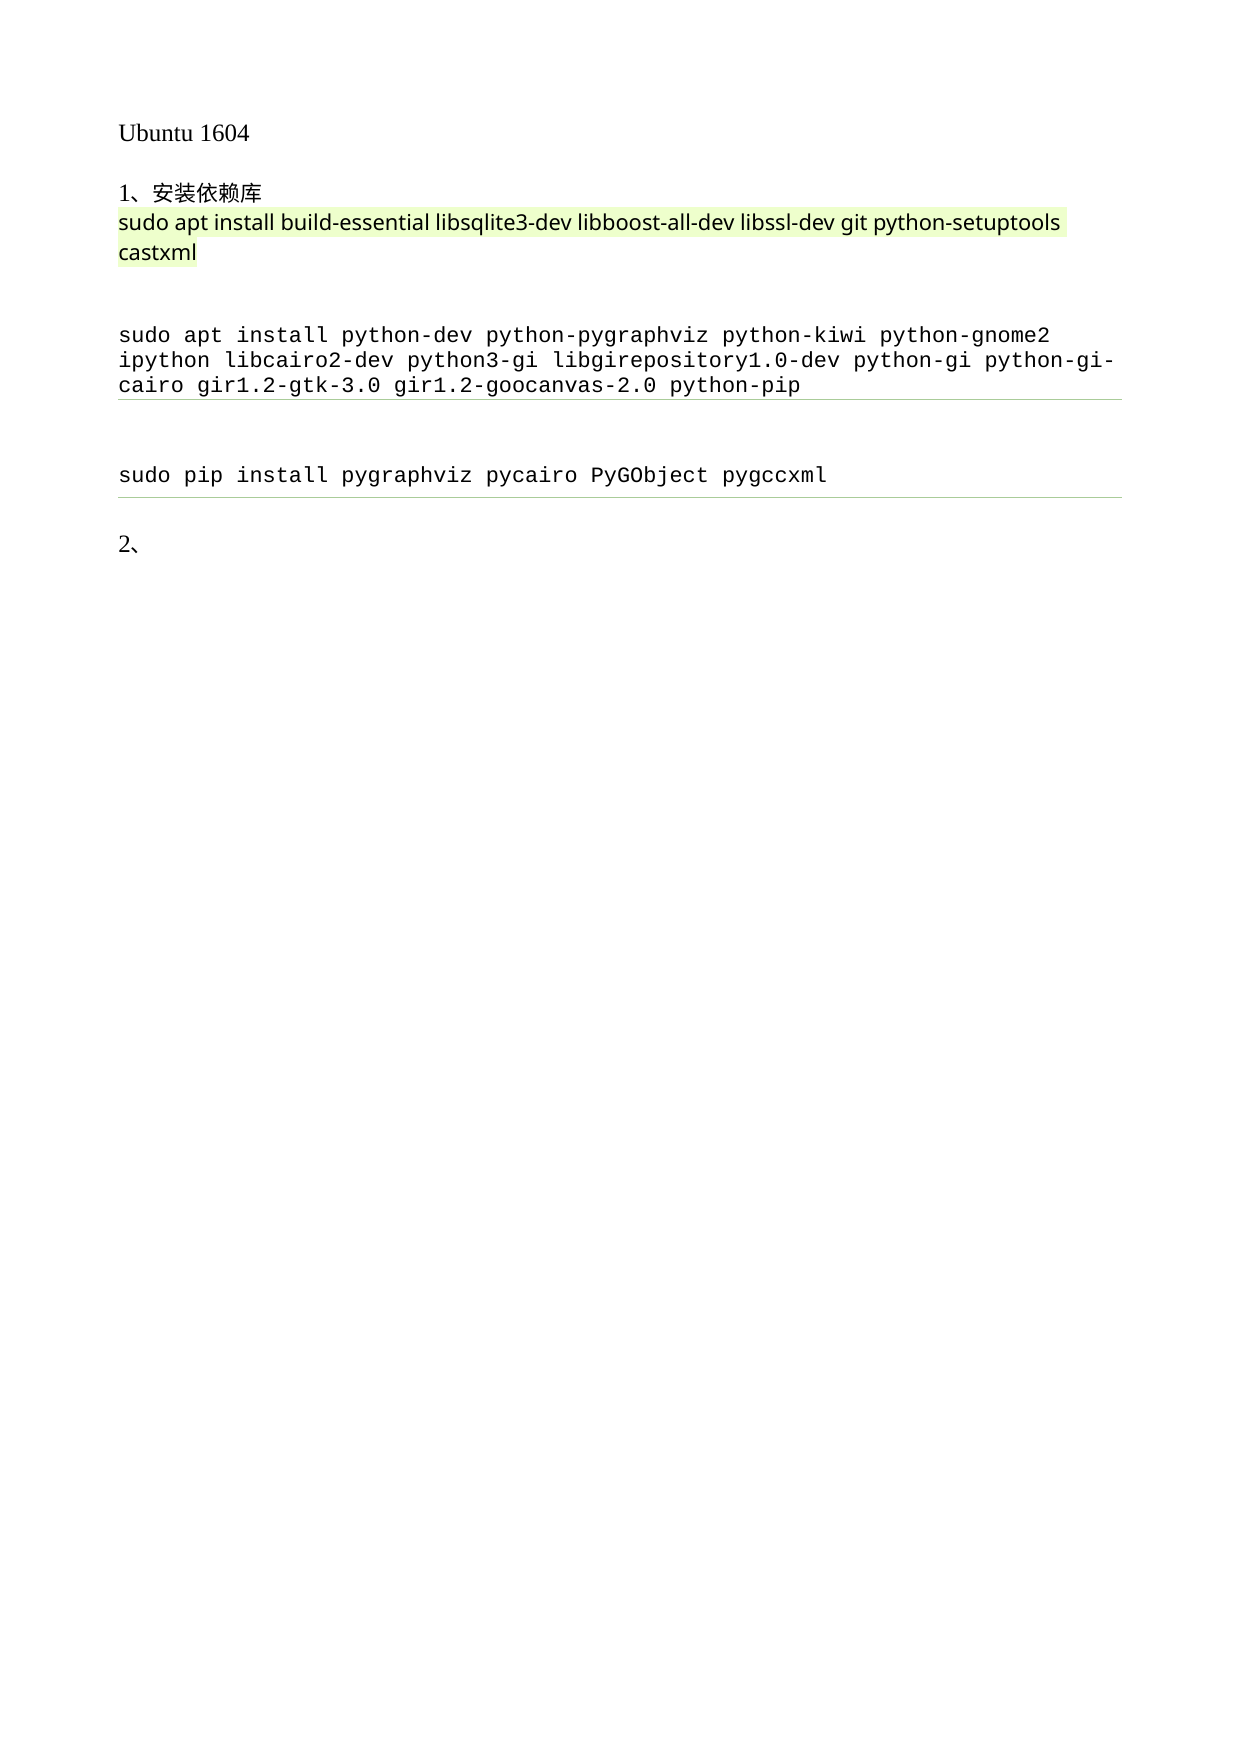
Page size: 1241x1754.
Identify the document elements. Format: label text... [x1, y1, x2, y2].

text sudo apt install python-dev python-pygraphviz python-kiwi python-gnome2 ipython libcairo2-dev python3-gi libgirepository1.0-dev python-gi python-gi-cairo gir1.2-gtk-3.0 gir1.2-goocanvas-2.0 python-pip [118, 324, 1122, 399]
text sudo pip install pygraphviz pycairo PyGObject pygccxml [118, 455, 1122, 497]
text Ubuntu 1604 [118, 118, 1122, 147]
text 1、安装依赖库 [118, 176, 1122, 207]
text sudo apt install build-essential libsqlite3-dev libboost-all-dev libssl-dev git python-setuptools castxml [118, 207, 1122, 267]
text 2、 [118, 527, 1122, 558]
